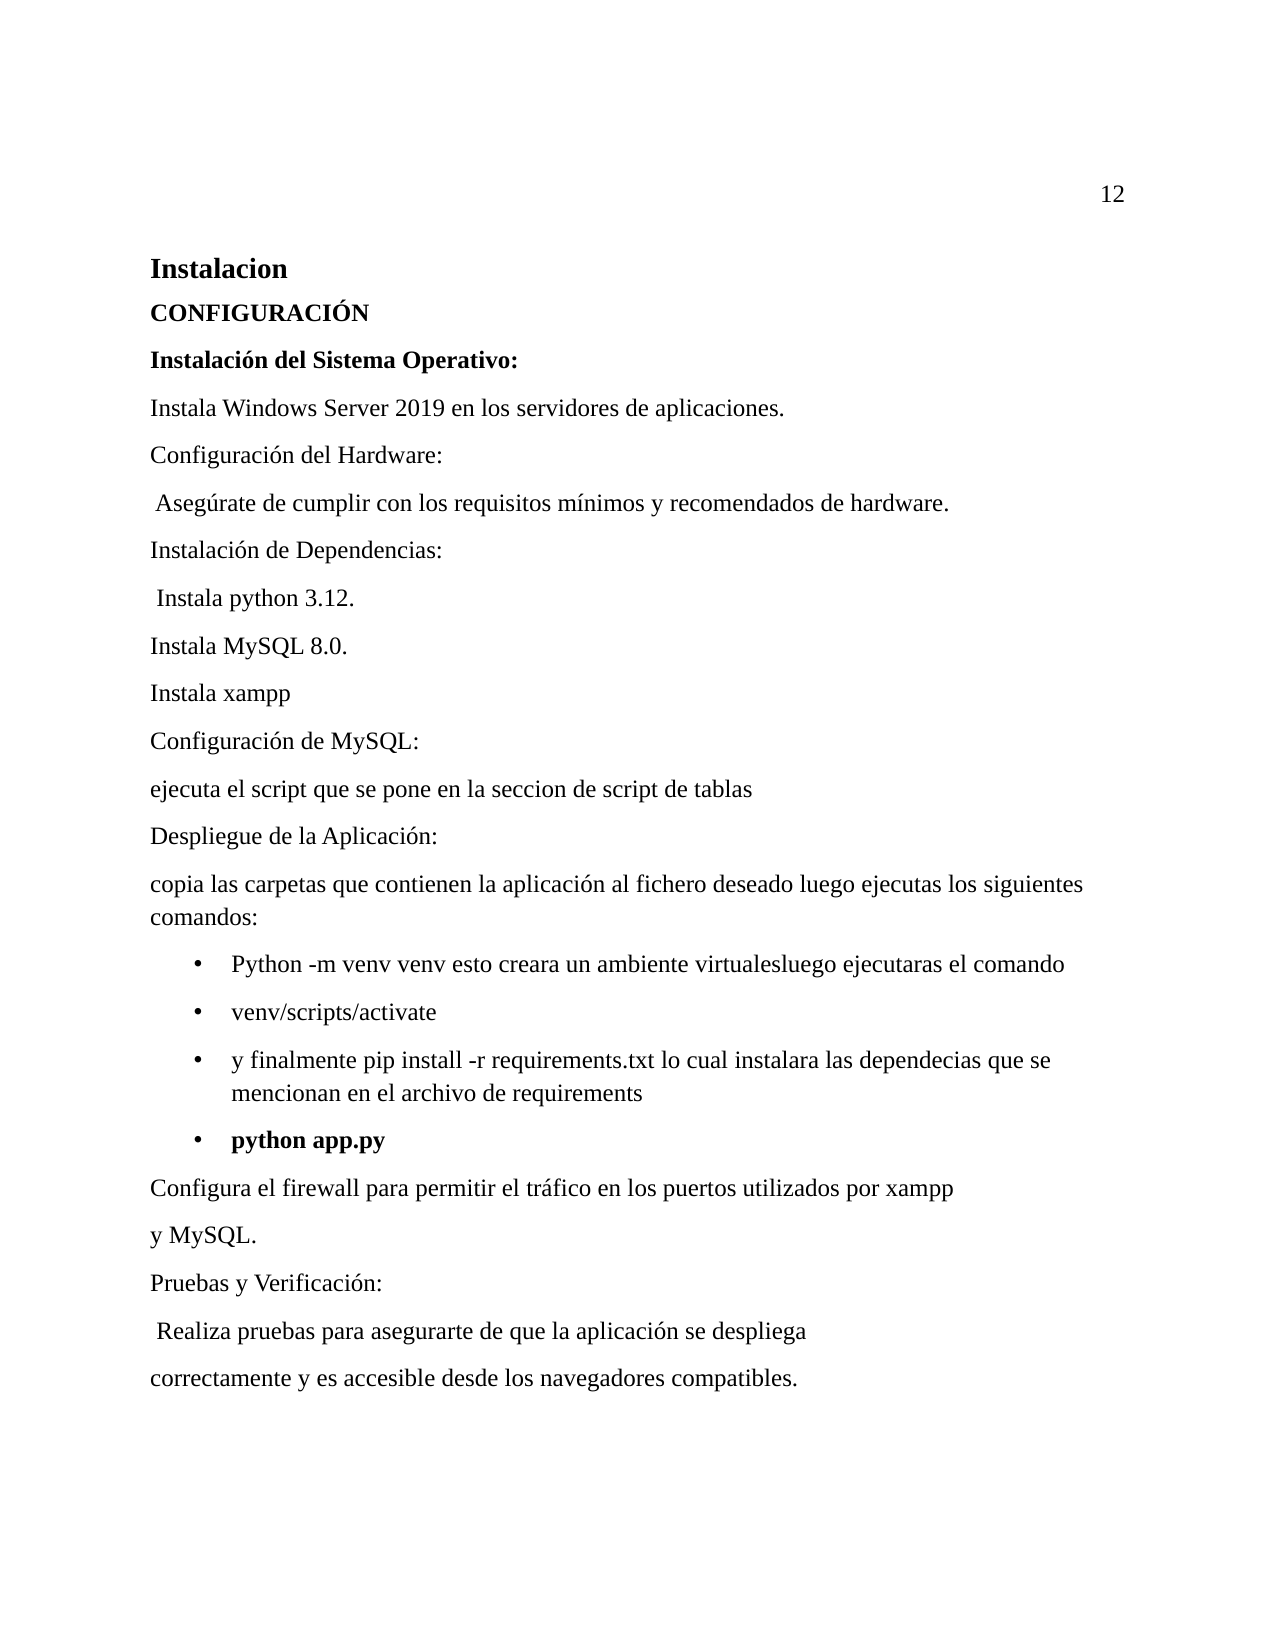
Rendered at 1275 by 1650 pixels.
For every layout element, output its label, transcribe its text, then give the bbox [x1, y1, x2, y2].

text Instalación de Dependencias: [150, 536, 1125, 564]
list y finalmente pip install -r requirements.txt lo cual instalara las dependecias que se mencionan en el archivo de requirements [194, 1045, 1125, 1106]
text Configura el firewall para permitir el tráfico en los puertos utilizados por xampp [150, 1173, 1125, 1202]
list venv/scripts/activate [194, 997, 1125, 1026]
text Instala python 3.12. [150, 583, 1125, 612]
text correctamente y es accesible desde los navegadores compatibles. [150, 1363, 1125, 1392]
text Pruebas y Verificación: [150, 1268, 1125, 1297]
text Configuración del Hardware: [150, 440, 1125, 469]
text Realiza pruebas para asegurarte de que la aplicación se despliega [150, 1316, 1125, 1344]
text Despliegue de la Aplicación: [150, 821, 1125, 850]
text CONFIGURACIÓN [150, 298, 1125, 326]
list python app.py [194, 1125, 1125, 1154]
text y MySQL. [150, 1221, 1125, 1249]
text Instalación del Sistema Operativo: [150, 345, 1125, 374]
text ejecuta el script que se pone en la seccion de script de tablas [150, 774, 1125, 802]
text Instala Windows Server 2019 en los servidores de aplicaciones. [150, 393, 1125, 422]
text Asegúrate de cumplir con los requisitos mínimos y recomendados de hardware. [150, 488, 1125, 517]
text copia las carpetas que contienen la aplicación al fichero deseado luego ejecutas los siguientes comandos: [150, 869, 1125, 931]
text Configuración de MySQL: [150, 726, 1125, 755]
text Instala MySQL 8.0. [150, 631, 1125, 659]
subtitle Instalacion [150, 252, 1125, 285]
list Python -m venv venv esto creara un ambiente virtualesluego ejecutaras el comando [194, 949, 1125, 978]
text Instala xampp [150, 678, 1125, 707]
